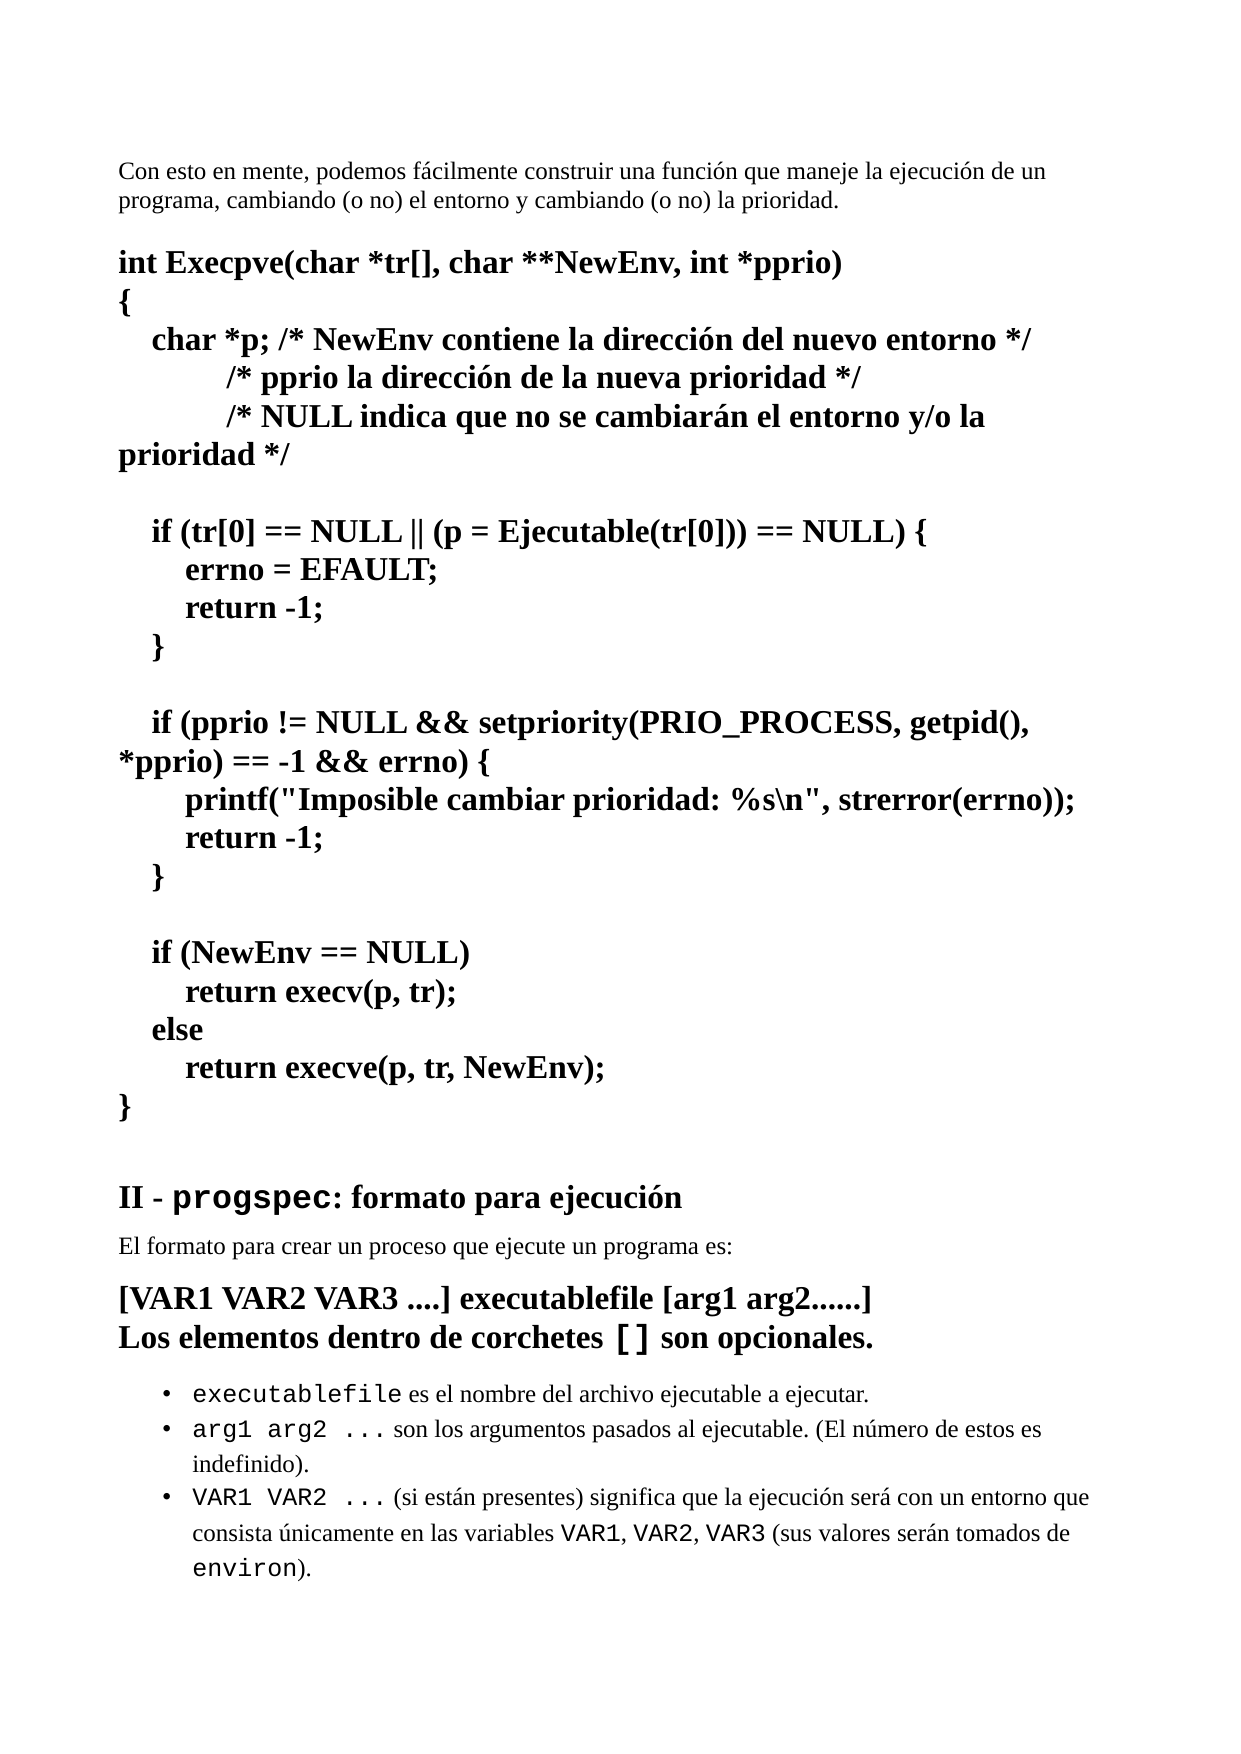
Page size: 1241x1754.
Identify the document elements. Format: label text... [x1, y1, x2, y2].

text El formato para crear un proceso que ejecute un programa es: [118, 1231, 1122, 1260]
text return -1; [118, 818, 1122, 856]
text /* pprio la dirección de la nueva prioridad */ [118, 358, 1122, 396]
list executablefile es el nombre del archivo ejecutable a ejecutar. [162, 1379, 1122, 1410]
text printf("Imposible cambiar prioridad: %s\n", strerror(errno)); [118, 779, 1122, 818]
subtitle II - progspec: formato para ejecución [118, 1177, 1122, 1218]
text if (pprio != NULL && setpriority(PRIO_PROCESS, getpid(), *pprio) == -1 && errno) { [118, 703, 1122, 779]
text char *p; /* NewEnv contiene la dirección del nuevo entorno */ [118, 319, 1122, 358]
text Con esto en mente, podemos fácilmente construir una función que maneje la ejecución de un programa, cambiando (o no) el entorno y cambiando (o no) la prioridad. [118, 156, 1122, 214]
text } [118, 1086, 1122, 1124]
text } [118, 626, 1122, 664]
text return execve(p, tr, NewEnv); [118, 1048, 1122, 1086]
text else [118, 1009, 1122, 1048]
text Los elementos dentro de corchetes [] son opcionales. [118, 1317, 1122, 1358]
text errno = EFAULT; [118, 549, 1122, 588]
list arg1 arg2 ... son los argumentos pasados al ejecutable. (El número de estos es indefinido). [162, 1414, 1122, 1478]
text if (NewEnv == NULL) [118, 933, 1122, 971]
list VAR1 VAR2 ... (si están presentes) significa que la ejecución será con un entorno que consista únicamente en las variables VAR1, VAR2, VAR3 (sus valores serán tomados de environ). [162, 1482, 1122, 1583]
text return execv(p, tr); [118, 971, 1122, 1009]
text return -1; [118, 588, 1122, 626]
text /* NULL indica que no se cambiarán el entorno y/o la prioridad */ [118, 396, 1122, 473]
text [VAR1 VAR2 VAR3 ....] executablefile [arg1 arg2......] [118, 1279, 1122, 1317]
text { [118, 281, 1122, 319]
text if (tr[0] == NULL || (p = Ejecutable(tr[0])) == NULL) { [118, 511, 1122, 549]
text int Execpve(char *tr[], char **NewEnv, int *pprio) [118, 243, 1122, 281]
text } [118, 856, 1122, 894]
